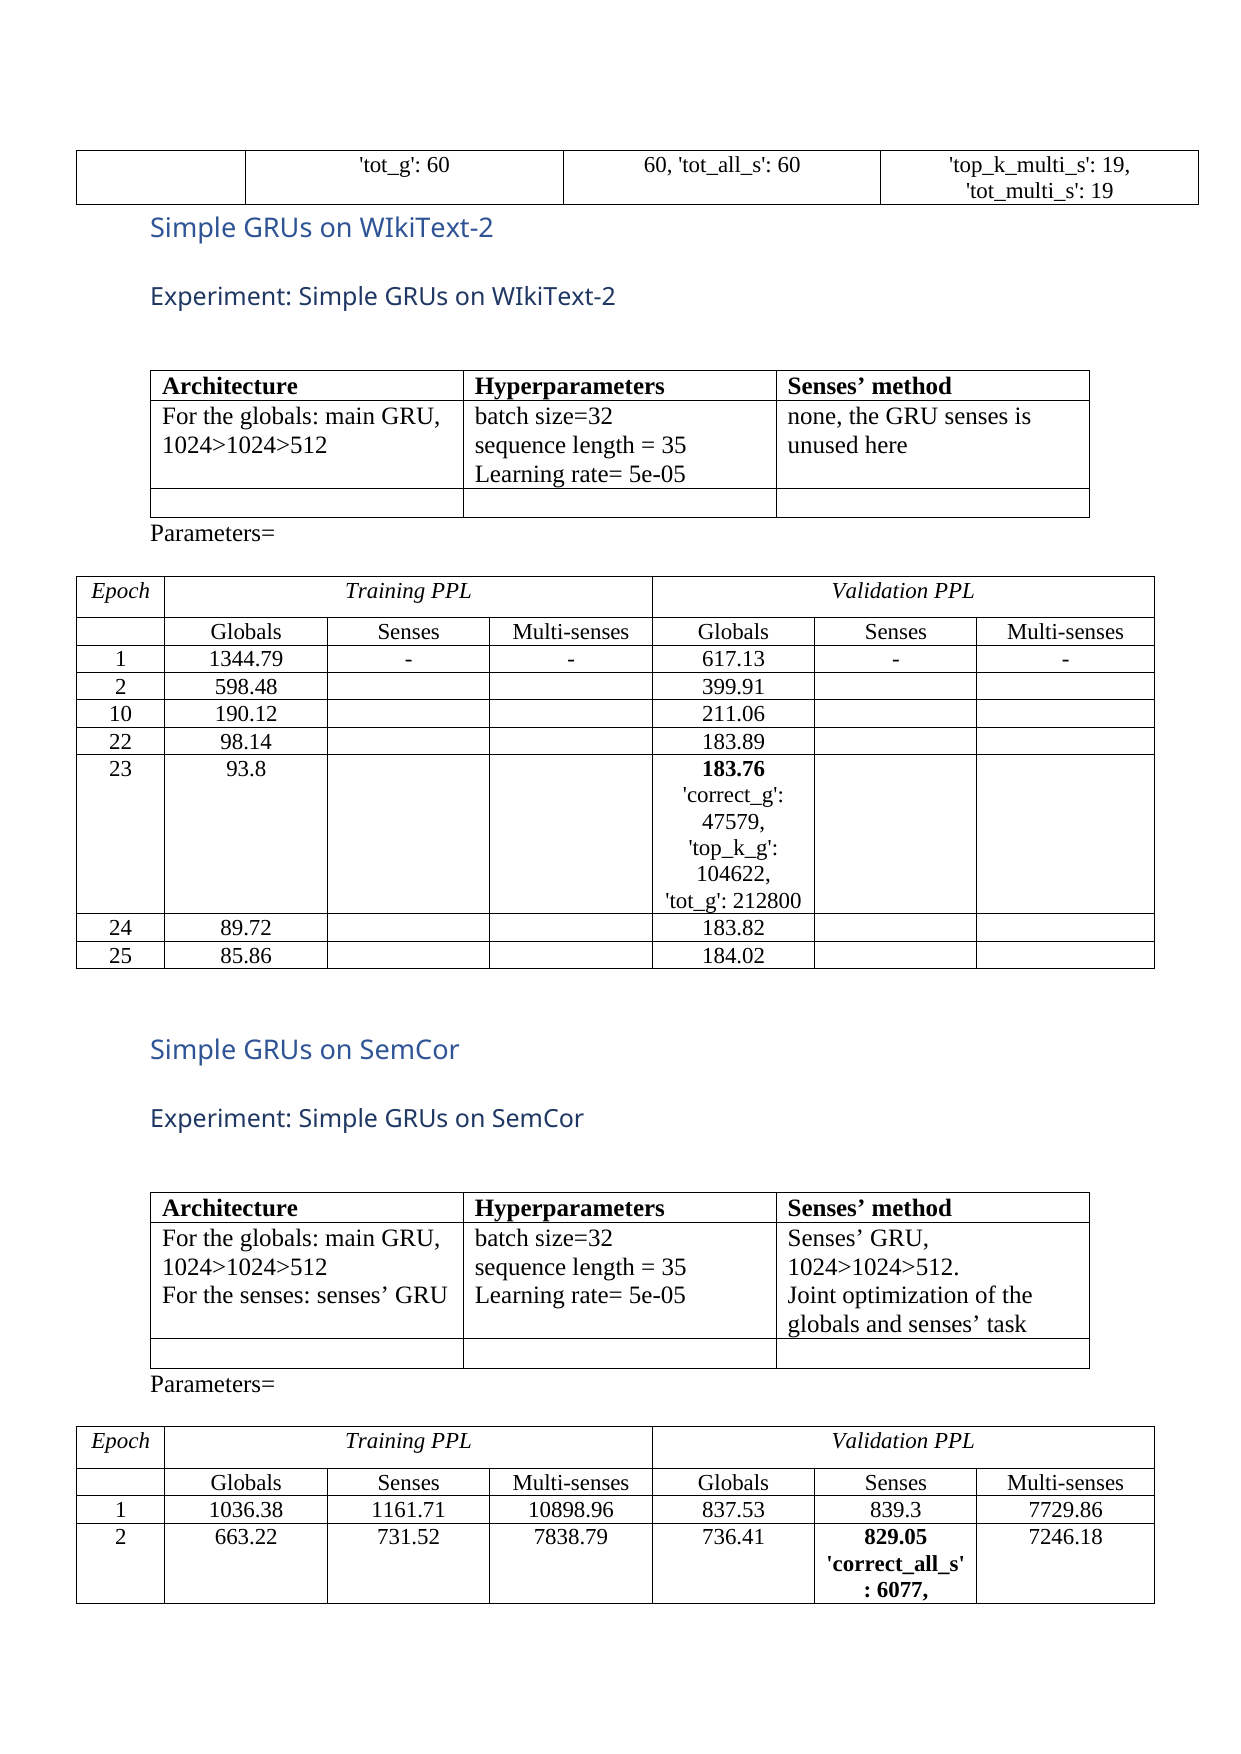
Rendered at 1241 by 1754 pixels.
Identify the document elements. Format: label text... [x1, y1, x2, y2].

table_header Hyperparameters [464, 1193, 776, 1222]
table_cell [151, 489, 463, 517]
table_cell [815, 700, 976, 727]
table_header Validation PPL [653, 577, 1154, 617]
text Parameters= [150, 518, 1090, 547]
table_cell [815, 942, 976, 968]
table_cell [815, 914, 976, 941]
table_cell [328, 942, 489, 968]
table_cell Globals [653, 618, 814, 644]
table_cell 1161.71 [328, 1496, 489, 1522]
table_cell [777, 1339, 1089, 1368]
table_cell [977, 755, 1154, 913]
table_header Training PPL [165, 577, 652, 617]
table_cell [815, 755, 976, 913]
table_cell 598.48 [165, 673, 327, 699]
table_cell Senses [815, 1469, 976, 1495]
table_cell Multi-senses [490, 1469, 652, 1495]
table_cell 731.52 [328, 1524, 489, 1602]
table_cell 7838.79 [490, 1524, 652, 1602]
table_cell 399.91 [653, 673, 814, 699]
table_cell 839.3 [815, 1496, 976, 1522]
table_cell Multi-senses [977, 618, 1154, 644]
table_cell [328, 700, 489, 727]
table_header Architecture [151, 1193, 463, 1222]
table_cell 7246.18 [977, 1524, 1154, 1602]
table_header Validation PPL [653, 1427, 1154, 1468]
table_cell 60, 'tot_all_s': 60 [564, 151, 880, 204]
table_cell Senses’ GRU, 1024>1024>512. Joint optimization of the globals and senses’ task [777, 1223, 1089, 1338]
subtitle Simple GRUs on SemCor [150, 1031, 1090, 1068]
text Parameters= [150, 1369, 1090, 1397]
table_cell Globals [165, 618, 327, 644]
table_cell 23 [77, 755, 164, 913]
table_cell [815, 673, 976, 699]
table_cell Senses [328, 1469, 489, 1495]
table_cell 93.8 [165, 755, 327, 913]
table_header Training PPL [165, 1427, 652, 1468]
table_cell [464, 489, 776, 517]
subtitle Simple GRUs on WIkiText-2 [150, 209, 1090, 246]
table_cell [977, 728, 1154, 754]
table_cell 1 [77, 646, 164, 672]
table_cell Multi-senses [490, 618, 652, 644]
table_cell Senses [328, 618, 489, 644]
table_cell For the globals: main GRU, 1024>1024>512 [151, 401, 463, 487]
table_cell [977, 673, 1154, 699]
table_cell 663.22 [165, 1524, 327, 1602]
table_cell 24 [77, 914, 164, 941]
subtitle Experiment: Simple GRUs on WIkiText-2 [150, 279, 1090, 313]
table_cell 617.13 [653, 646, 814, 672]
table_cell 183.89 [653, 728, 814, 754]
table_cell 'top_k_multi_s': 19, 'tot_multi_s': 19 [881, 151, 1198, 204]
table_header Epoch [77, 1427, 164, 1468]
table_cell 190.12 [165, 700, 327, 727]
table_cell Senses [815, 618, 976, 644]
table_cell [977, 942, 1154, 968]
table_cell - [815, 646, 976, 672]
table_cell 85.86 [165, 942, 327, 968]
table_cell none, the GRU senses is unused here [777, 401, 1089, 487]
table_cell 2 [77, 673, 164, 699]
table_cell [464, 1339, 776, 1368]
table_cell Globals [165, 1469, 327, 1495]
table_header Architecture [151, 371, 463, 400]
table_header Senses’ method [777, 371, 1089, 400]
table_cell 10898.96 [490, 1496, 652, 1522]
table_cell [77, 151, 245, 204]
subtitle ­Experiment: Simple GRUs on SemCor [150, 1101, 1090, 1134]
table_cell 1344.79 [165, 646, 327, 672]
table_cell 'tot_g': 60 [246, 151, 563, 204]
table_cell [328, 728, 489, 754]
table_cell 184.02 [653, 942, 814, 968]
table_cell 183.82 [653, 914, 814, 941]
table_cell - [977, 646, 1154, 672]
table_cell [328, 755, 489, 913]
table_cell 1036.38 [165, 1496, 327, 1522]
table_cell [328, 673, 489, 699]
table_cell Globals [653, 1469, 814, 1495]
table_cell 22 [77, 728, 164, 754]
table_cell - [490, 646, 652, 672]
table_cell - [328, 646, 489, 672]
table_header Epoch [77, 577, 164, 617]
table_cell [328, 914, 489, 941]
table_cell batch size=32 sequence length = 35 Learning rate= 5e-05 [464, 401, 776, 487]
table_cell 1 [77, 1496, 164, 1522]
table_cell [77, 618, 164, 644]
table_cell 183.76 'correct_g': 47579, 'top_k_g': 104622, 'tot_g': 212800 [653, 755, 814, 913]
table_cell [151, 1339, 463, 1368]
table_cell [490, 673, 652, 699]
table_cell 2 [77, 1524, 164, 1602]
table_cell 89.72 [165, 914, 327, 941]
table_cell 7729.86 [977, 1496, 1154, 1522]
table_cell [490, 942, 652, 968]
table_cell [490, 755, 652, 913]
table_cell Multi-senses [977, 1469, 1154, 1495]
table_cell 736.41 [653, 1524, 814, 1602]
table_cell 25 [77, 942, 164, 968]
table_cell [777, 489, 1089, 517]
table_cell [77, 1469, 164, 1495]
table_cell [490, 728, 652, 754]
table_cell [977, 914, 1154, 941]
table_cell For the globals: main GRU, 1024>1024>512 For the senses: senses’ GRU [151, 1223, 463, 1338]
table_cell 211.06 [653, 700, 814, 727]
table_header Senses’ method [777, 1193, 1089, 1222]
table_cell 829.05 'correct_all_s': 6077, [815, 1524, 976, 1602]
table_header Hyperparameters [464, 371, 776, 400]
table_cell [490, 700, 652, 727]
table_cell [490, 914, 652, 941]
table_cell [815, 728, 976, 754]
table_cell 837.53 [653, 1496, 814, 1522]
table_cell 98.14 [165, 728, 327, 754]
table_cell [977, 700, 1154, 727]
table_cell 10 [77, 700, 164, 727]
table_cell batch size=32 sequence length = 35 Learning rate= 5e-05 [464, 1223, 776, 1338]
